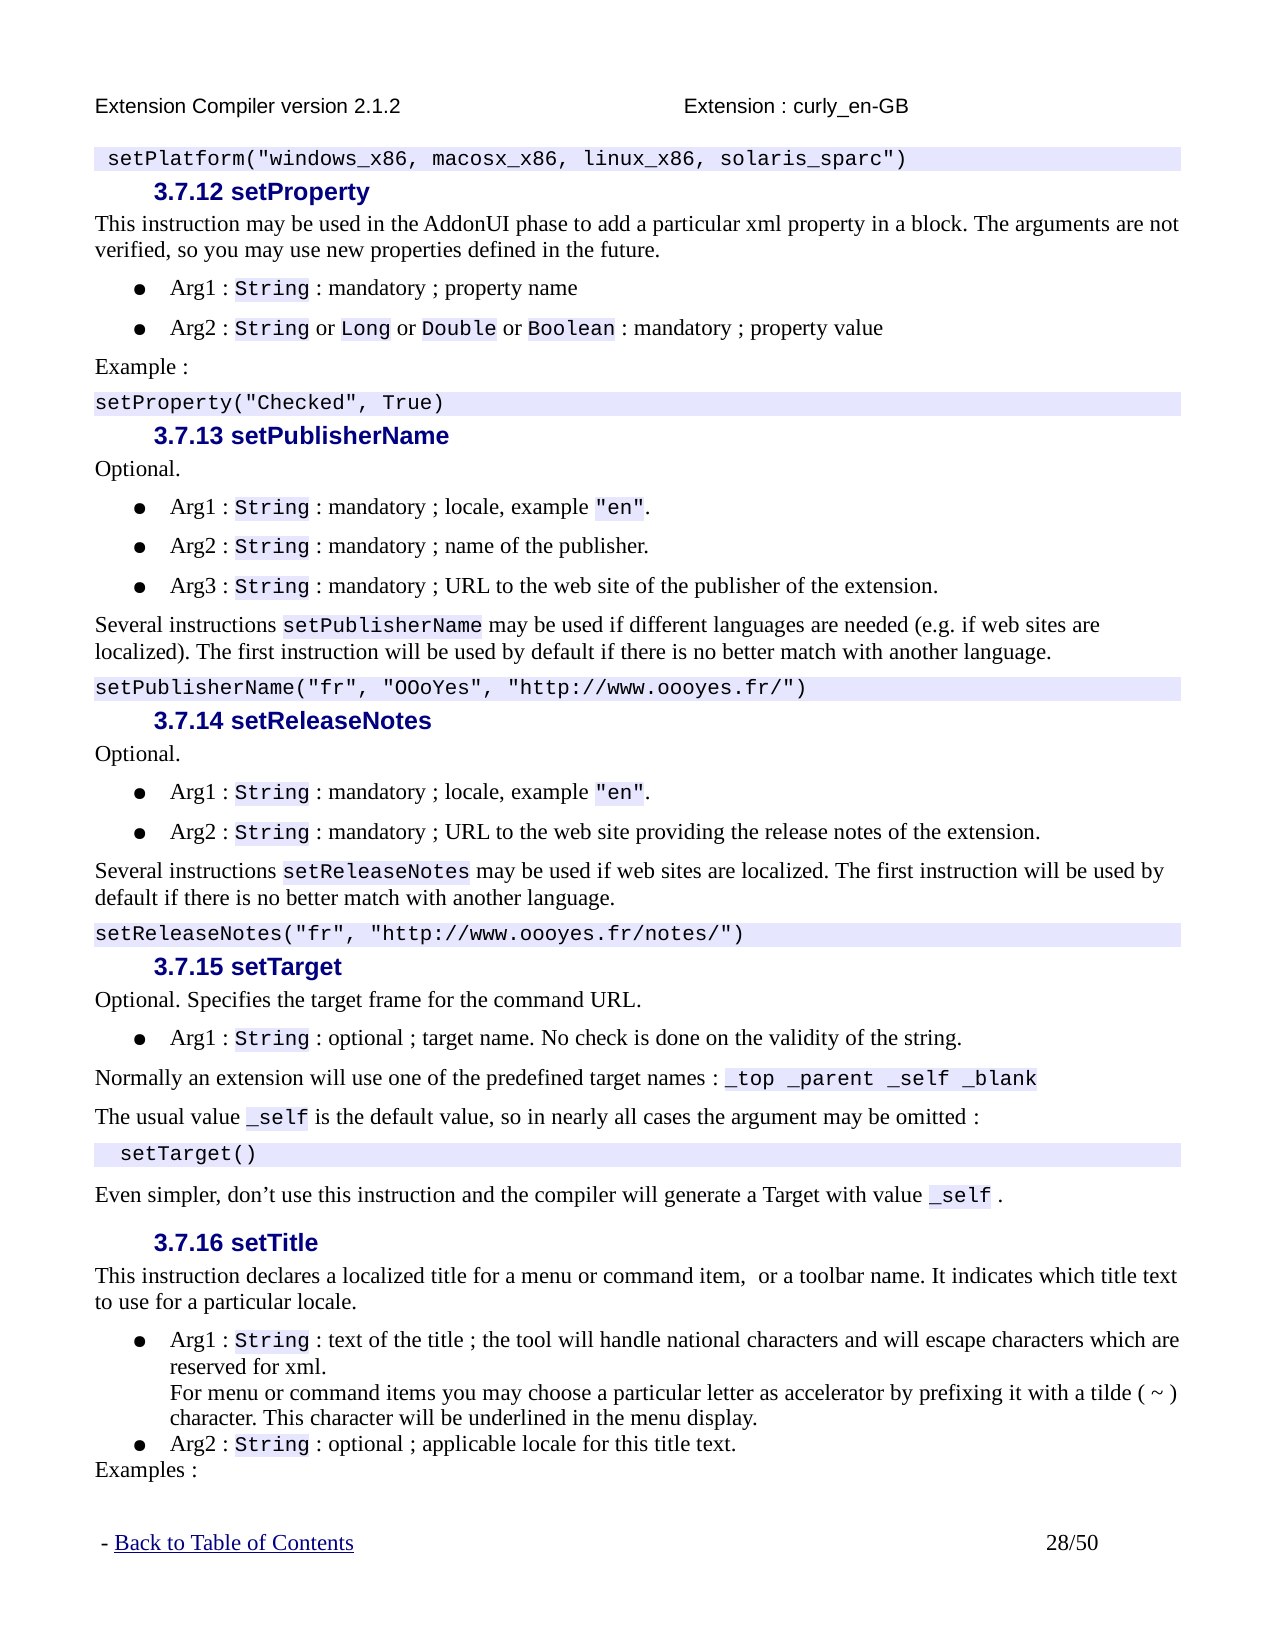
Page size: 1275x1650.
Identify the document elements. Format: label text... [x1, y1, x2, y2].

text setTarget() [94, 1143, 1181, 1167]
text Optional. [94, 741, 1181, 767]
subtitle setTitle [153, 1229, 1181, 1257]
list Arg1 : String : mandatory ; locale, example "en". [132, 779, 1181, 806]
text setPlatform("windows_x86, macosx_x86, linux_x86, solaris_sparc") [94, 147, 1181, 171]
text This instruction declares a localized title for a menu or command item, or a toolbar name. It indicates which title text to use for a particular locale. [94, 1263, 1181, 1314]
list Arg2 : String : mandatory ; URL to the web site providing the release notes of the extension. [132, 818, 1181, 846]
list Arg1 : String : mandatory ; property name [132, 275, 1181, 302]
subtitle setProperty [153, 177, 1181, 205]
text setProperty("Checked", True) [94, 392, 1181, 416]
text Normally an extension will use one of the predefined target names : _top _parent _self _blank [94, 1064, 1181, 1091]
text Examples : [94, 1457, 1181, 1483]
list Arg1 : String : text of the title ; the tool will handle national characters and will escape characters which are reserved for xml. For menu or command items you may choose a particular letter as accelerator by prefixing it with a tilde ( ~ ) character. This character will be underlined in the menu display. [132, 1327, 1181, 1430]
text Optional. [94, 456, 1181, 481]
list Arg2 : String : optional ; applicable locale for this title text. [132, 1430, 1181, 1457]
text Example : [94, 354, 1181, 379]
list Arg2 : String or Long or Double or Boolean : mandatory ; property value [132, 314, 1181, 341]
text Several instructions setPublisherName may be used if different languages are needed (e.g. if web sites are localized). The first instruction will be used by default if there is no better match with another language. [94, 612, 1181, 665]
text Several instructions setReleaseNotes may be used if web sites are localized. The first instruction will be used by default if there is no better match with another language. [94, 858, 1181, 911]
text Even simpler, don’t use this instruction and the compiler will generate a Target with value _self . [94, 1182, 1181, 1209]
text The usual value _self is the default value, so in nearly all cases the argument may be omitted : [94, 1104, 1181, 1131]
text setPublisherName("fr", "OOoYes", "http://www.oooyes.fr/") [94, 677, 1181, 701]
subtitle setReleaseNotes [153, 707, 1181, 735]
text Optional. Specifies the target frame for the command URL. [94, 987, 1181, 1012]
subtitle setPublisherName [153, 422, 1181, 450]
text setReleaseNotes("fr", "http://www.oooyes.fr/notes/") [94, 923, 1181, 947]
list Arg2 : String : mandatory ; name of the publisher. [132, 533, 1181, 560]
list Arg3 : String : mandatory ; URL to the web site of the publisher of the extension. [132, 573, 1181, 600]
subtitle setTarget [153, 953, 1181, 981]
text This instruction may be used in the AddonUI phase to add a particular xml property in a block. The arguments are not verified, so you may use new properties defined in the future. [94, 211, 1181, 262]
list Arg1 : String : mandatory ; locale, example "en". [132, 494, 1181, 521]
list Arg1 : String : optional ; target name. No check is done on the validity of the string. [132, 1025, 1181, 1052]
